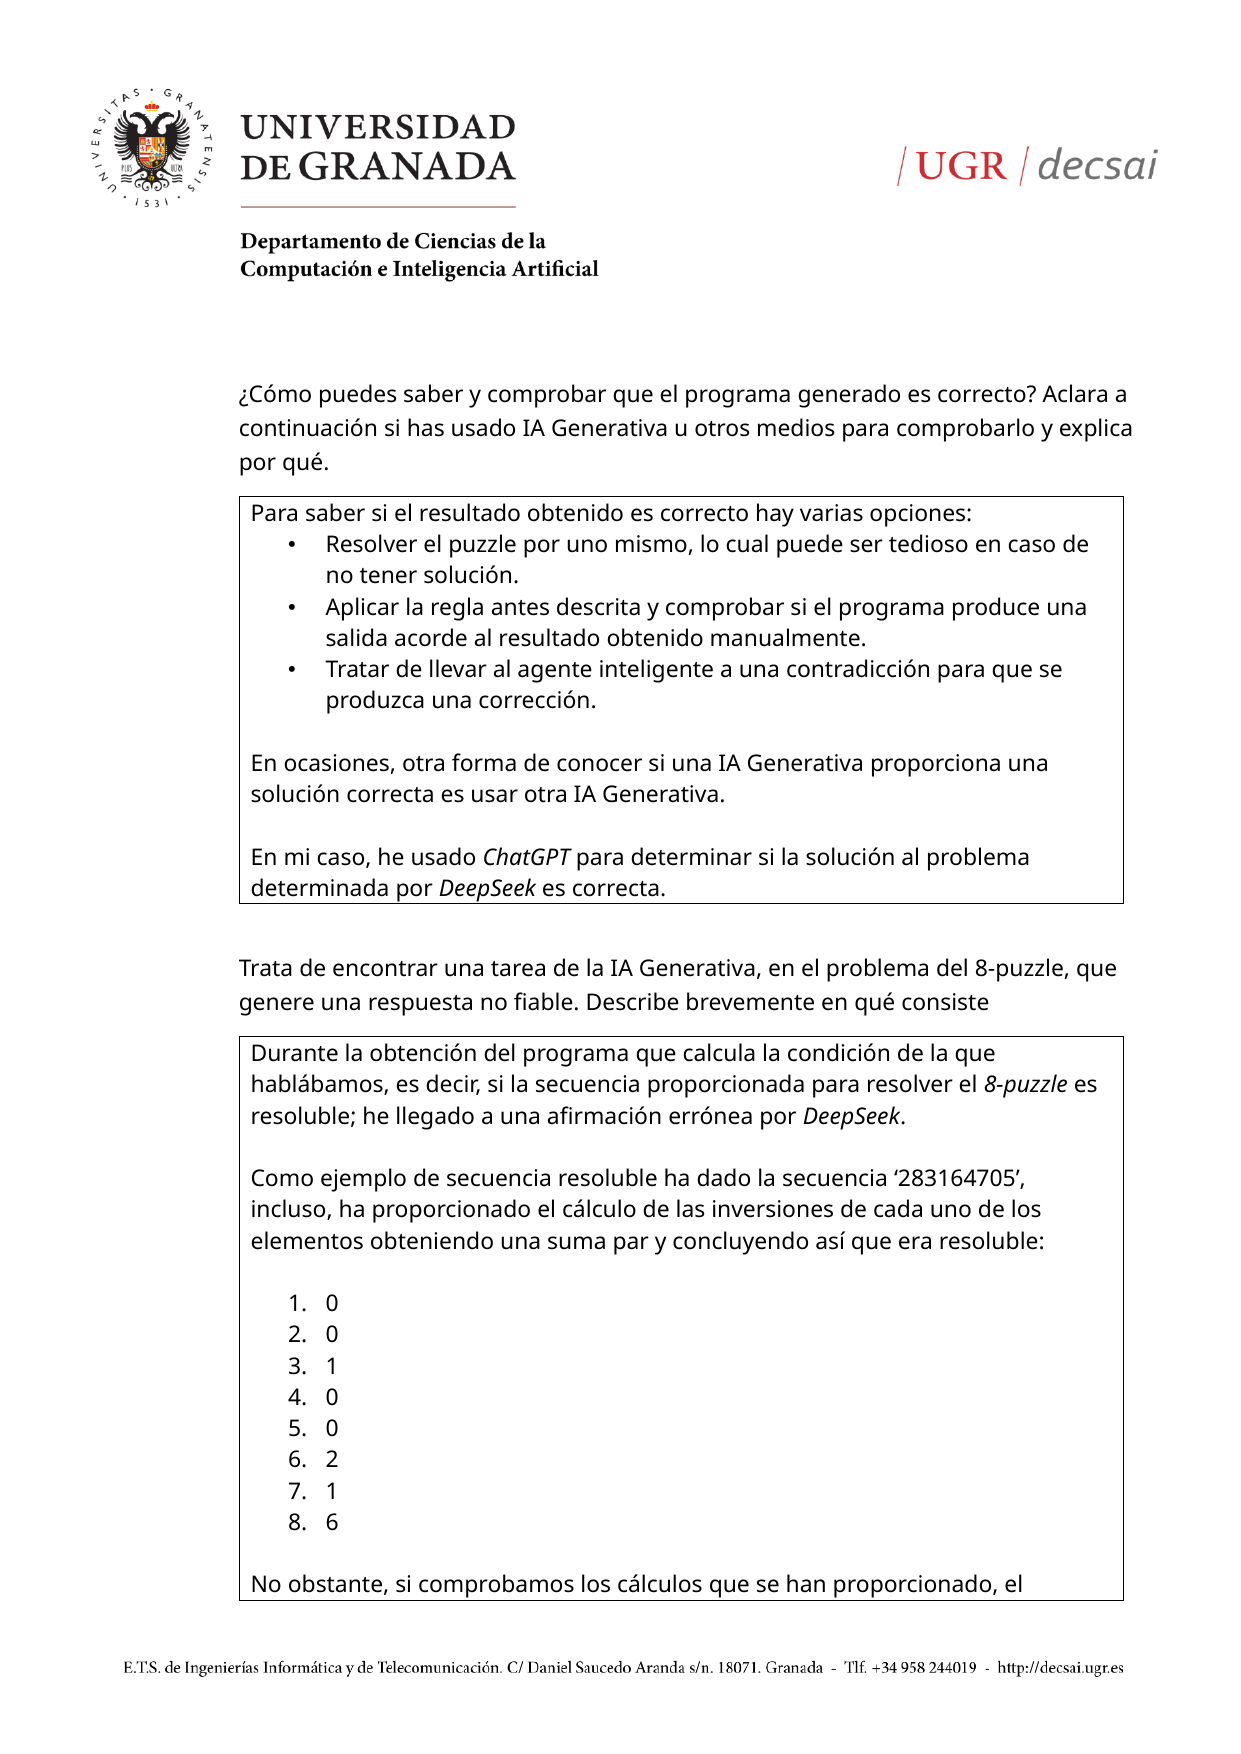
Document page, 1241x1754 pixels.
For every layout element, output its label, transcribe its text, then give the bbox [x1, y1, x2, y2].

text Trata de encontrar una tarea de la IA Generativa, en el problema del 8-puzzle, que genere una respuesta no fiable. Describe brevemente en qué consiste [238, 952, 1152, 1017]
table_header Durante la obtención del programa que calcula la condición de la que hablábamos, es decir, si la secuencia proporcionada para resolver el 8-puzzle es resoluble; he llegado a una afirmación errónea por DeepSeek. Como ejemplo de secuencia resoluble ha dado la secuencia ‘283164705’, incluso, ha proporcionado el cálculo de las inversiones de cada uno de los elementos obteniendo una suma par y concluyendo así que era resoluble: 0 0 1 0 0 2 1 6 No obstante, si comprobamos los cálculos que se han proporcionado, el [240, 1037, 1123, 1599]
text ¿Cómo puedes saber y comprobar que el programa generado es correcto? Aclara a continuación si has usado IA Generativa u otros medios para comprobarlo y explica por qué. [238, 378, 1152, 477]
table_header Para saber si el resultado obtenido es correcto hay varias opciones: Resolver el puzzle por uno mismo, lo cual puede ser tedioso en caso de no tener solución. Aplicar la regla antes descrita y comprobar si el programa produce una salida acorde al resultado obtenido manualmente. Tratar de llevar al agente inteligente a una contradicción para que se produzca una corrección. En ocasiones, otra forma de conocer si una IA Generativa proporciona una solución correcta es usar otra IA Generativa. En mi caso, he usado ChatGPT para determinar si la solución al problema determinada por DeepSeek es correcta. [240, 497, 1123, 903]
picture [3, 0, 1239, 284]
picture [3, 1658, 1241, 1754]
